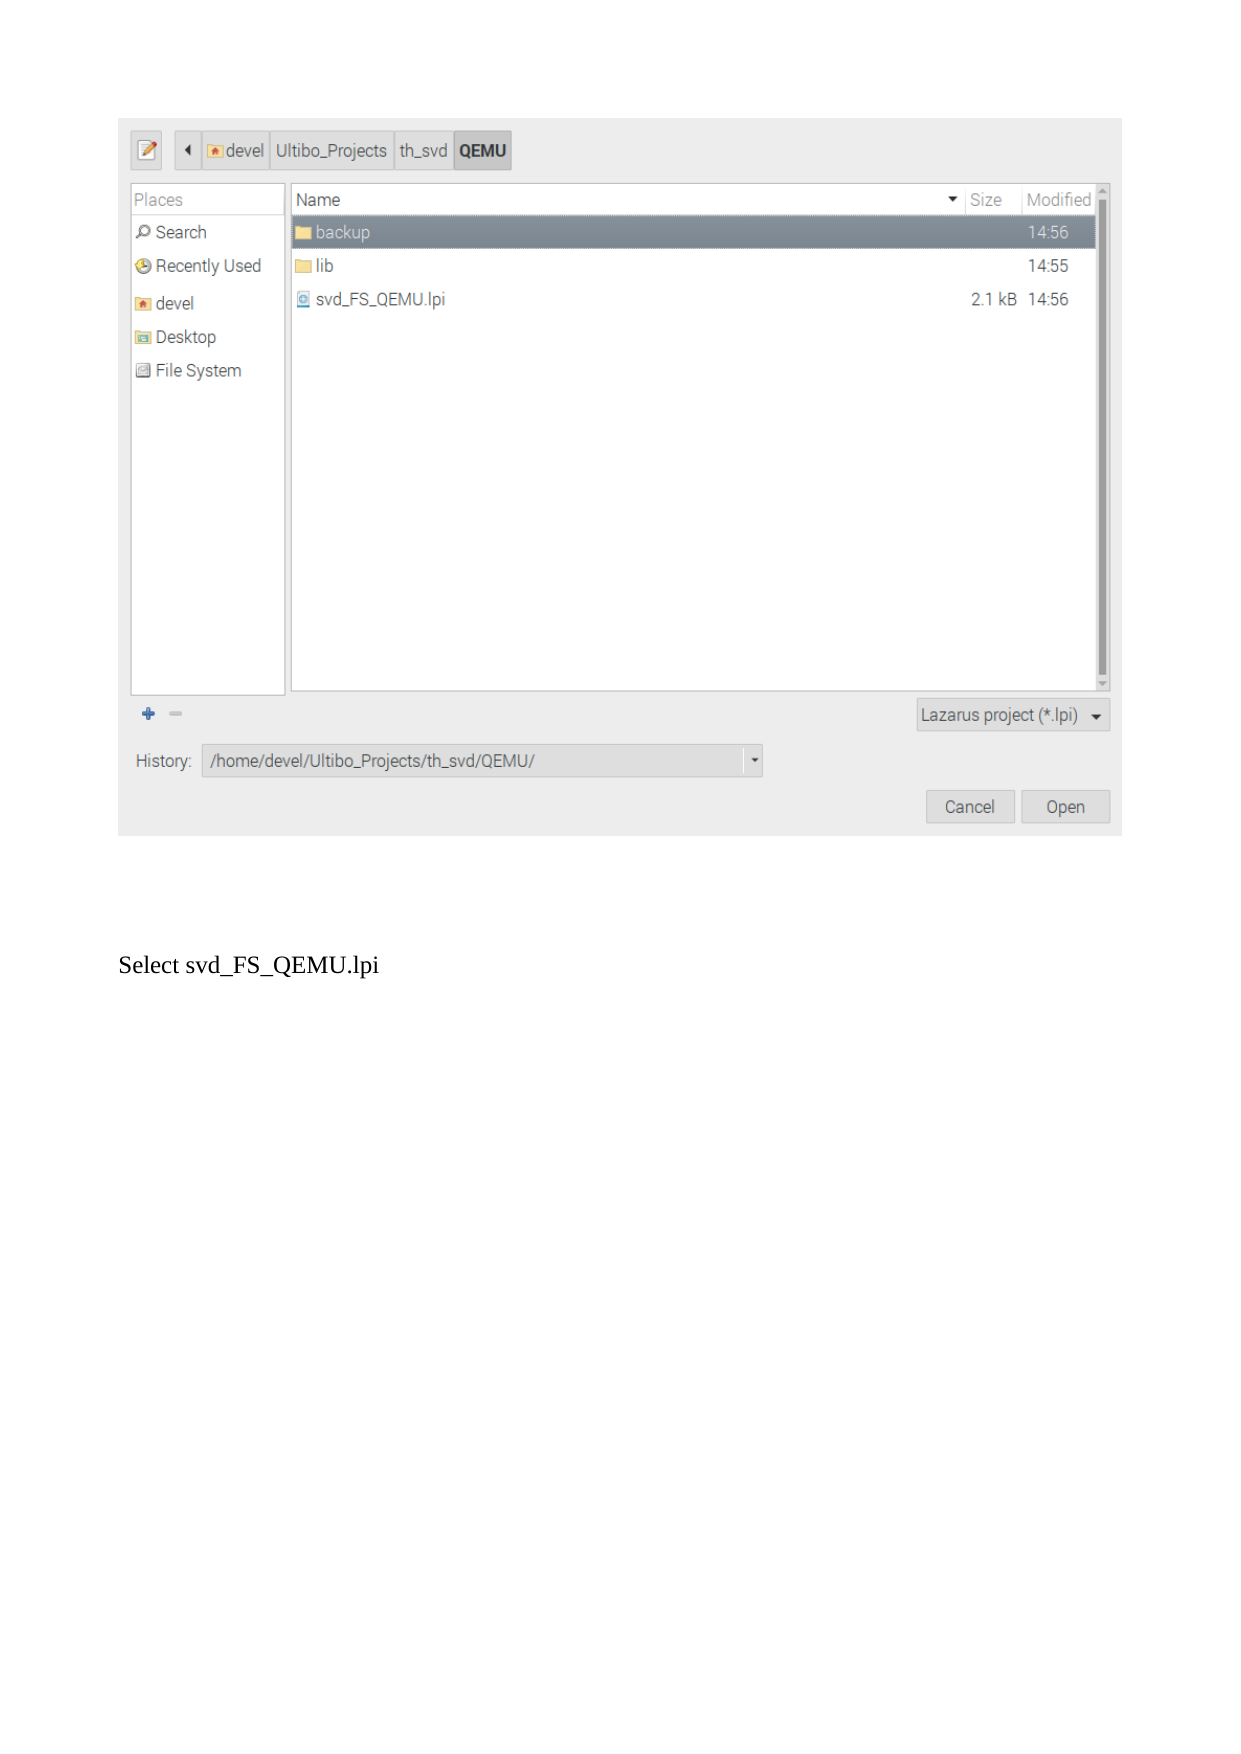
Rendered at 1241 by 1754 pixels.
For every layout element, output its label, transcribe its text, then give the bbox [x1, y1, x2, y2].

text Select svd_FS_QEMU.lpi [118, 951, 1122, 979]
picture [118, 118, 1123, 836]
